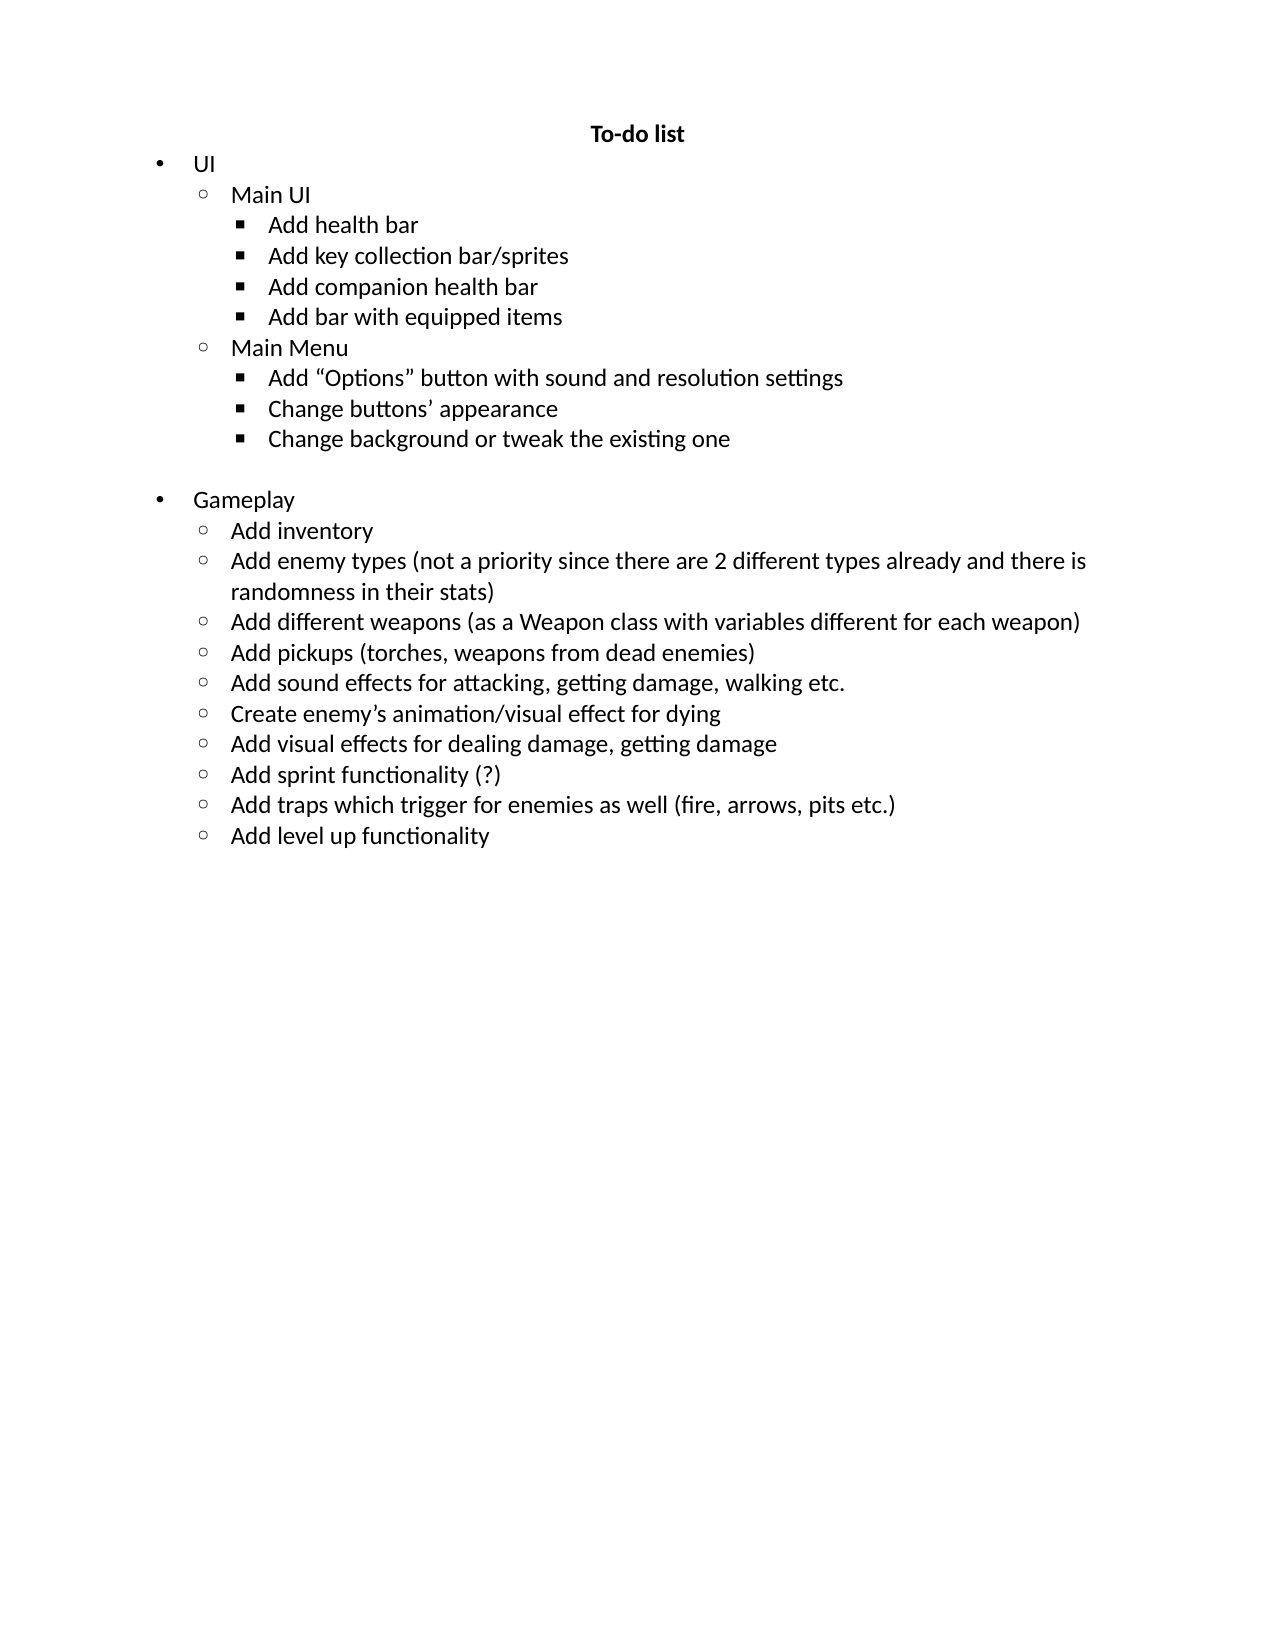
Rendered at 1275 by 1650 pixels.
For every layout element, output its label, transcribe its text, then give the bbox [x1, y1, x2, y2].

list Add key collection bar/sprites [231, 240, 1157, 271]
list Add “Options” button with sound and resolution settings [231, 362, 1157, 393]
list Add enemy types (not a priority since there are 2 different types already and there is randomness in their stats) [193, 545, 1157, 606]
list Add companion health bar [231, 271, 1157, 301]
list Add inventory [193, 515, 1157, 545]
list Add sprint functionality (?) [193, 759, 1157, 789]
list Create enemy’s animation/visual effect for dying [193, 698, 1157, 728]
list Add traps which trigger for enemies as well (fire, arrows, pits etc.) [193, 789, 1157, 820]
list Main Menu [193, 332, 1157, 362]
list Main UI [193, 179, 1157, 210]
list Add sound effects for attacking, getting damage, walking etc. [193, 667, 1157, 698]
text To-do list [118, 118, 1157, 149]
list Add pickups (torches, weapons from dead enemies) [193, 637, 1157, 667]
list Add visual effects for dealing damage, getting damage [193, 728, 1157, 759]
list Add bar with equipped items [231, 301, 1157, 332]
list Change buttons’ appearance [231, 393, 1157, 423]
list UI [156, 149, 1157, 179]
list Add different weapons (as a Weapon class with variables different for each weapon) [193, 606, 1157, 637]
list Add health bar [231, 210, 1157, 240]
list Gameplay [156, 484, 1157, 515]
list Add level up functionality [193, 820, 1157, 851]
list Change background or tweak the existing one [231, 423, 1157, 454]
